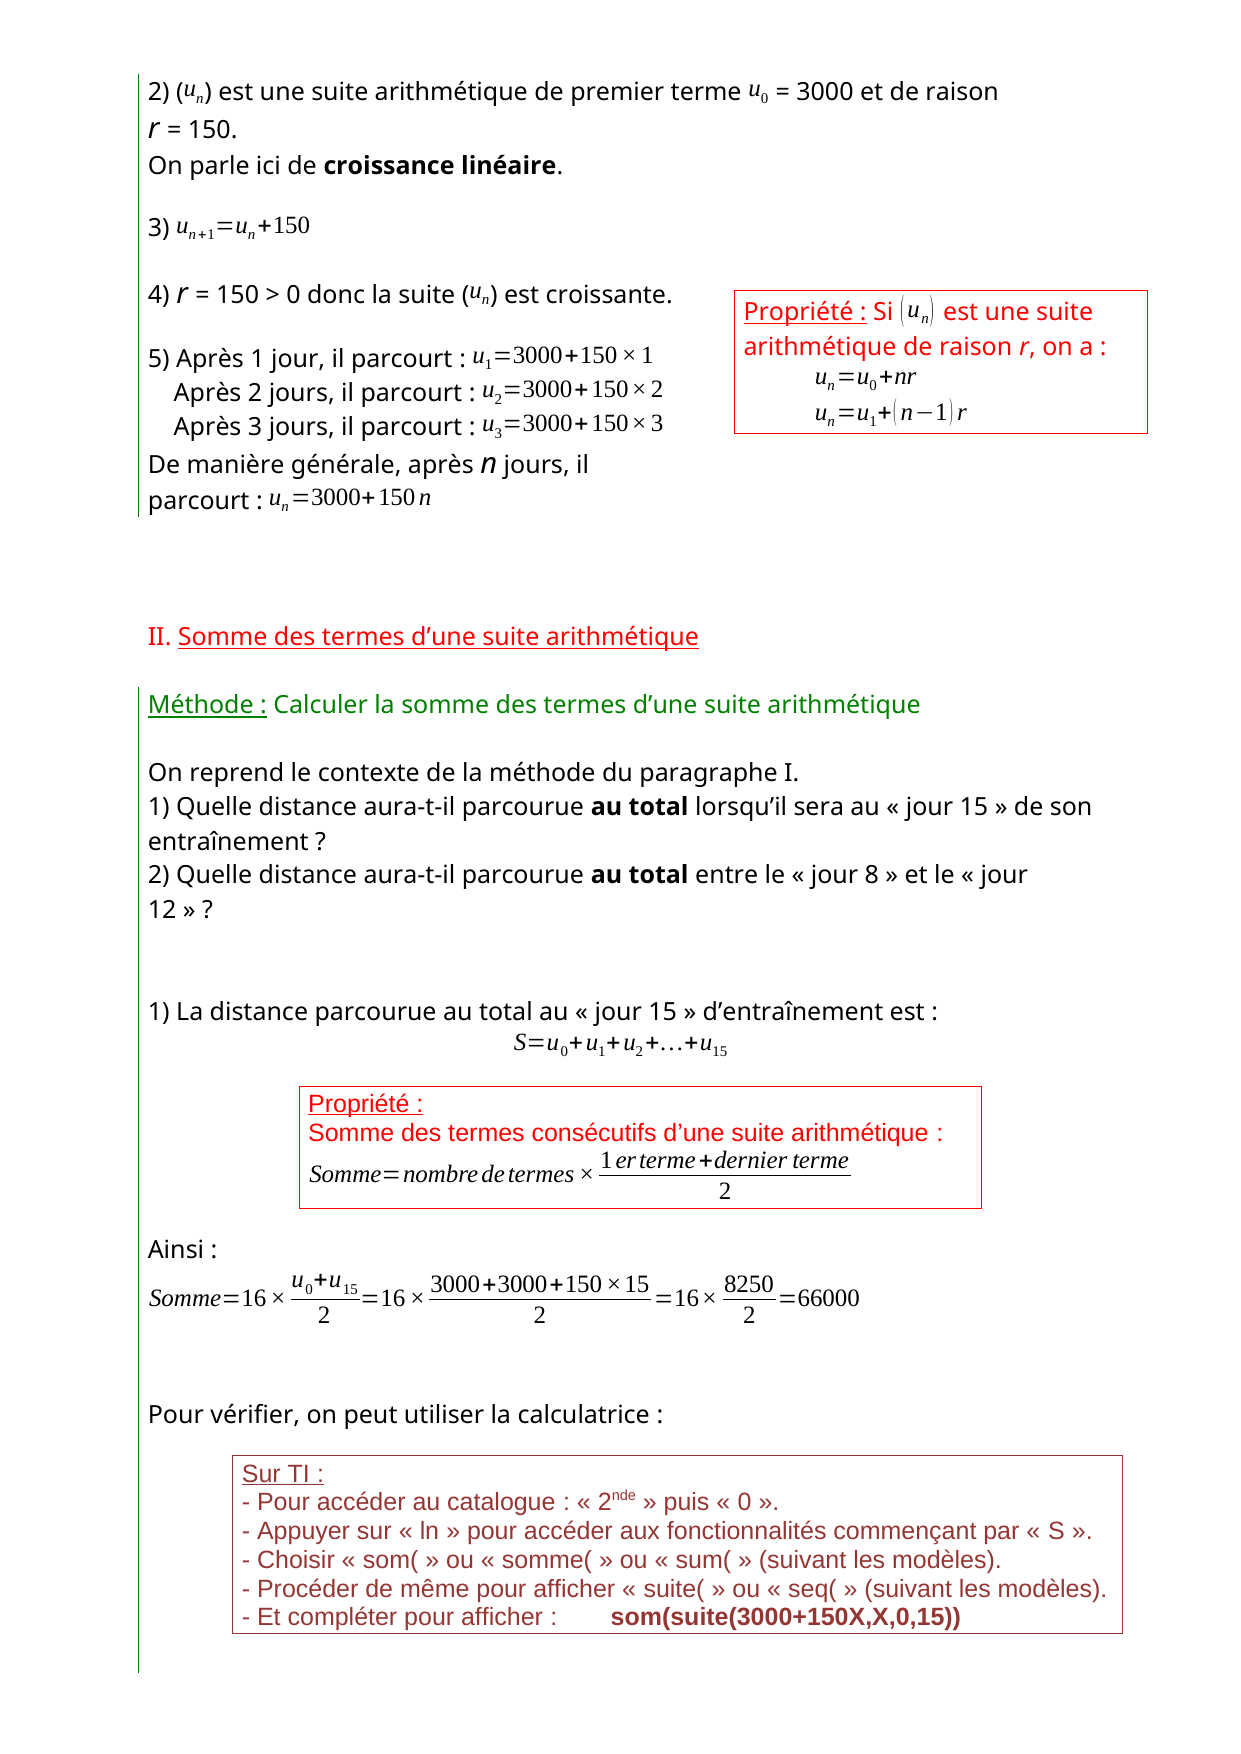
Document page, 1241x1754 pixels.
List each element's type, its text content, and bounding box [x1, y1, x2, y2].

text Après 2 jours, il parcourt : [148, 375, 734, 409]
text 2) () est une suite arithmétique de premier terme = 3000 et de raison [148, 74, 1093, 108]
text 4) r = 150 > 0 donc la suite () est croissante. [148, 272, 1093, 312]
text Après 3 jours, il parcourt : [148, 409, 1093, 443]
text - Procéder de même pour afficher « suite( » ou « seq( » (suivant les modèles). [242, 1573, 1113, 1599]
text 1) La distance parcourue au total au « jour 15 » d’entraînement est : [148, 993, 1093, 1027]
text 1) Quelle distance aura-t-il parcourue au total lorsqu’il sera au « jour 15 » de son entraînement ? [148, 789, 1093, 857]
text Pour vérifier, on peut utiliser la calculatrice : [148, 1397, 1093, 1431]
text Après 2 jours, il parcourt : [735, 375, 1093, 409]
text 3) [148, 210, 1093, 244]
text - Appuyer sur « ln » pour accéder aux fonctionnalités commençant par « S ». [242, 1516, 1113, 1545]
text - Choisir « som( » ou « somme( » ou « sum( » (suivant les modèles). [242, 1545, 1113, 1573]
text [735, 362, 1093, 375]
text Propriété : [300, 1087, 981, 1118]
text Sur TI : [233, 1456, 1122, 1487]
text Somme des termes consécutifs d’une suite arithmétique : [308, 1118, 973, 1147]
text r = 150. [148, 108, 1093, 147]
text II. Somme des termes d’une suite arithmétique [148, 619, 1093, 653]
text Propriété : Si est une suite arithmétique de raison r, on a : [735, 291, 1147, 362]
text 5) Après 1 jour, il parcourt : [148, 341, 734, 375]
text Méthode : Calculer la somme des termes d’une suite arithmétique [148, 687, 1093, 721]
text Ainsi : [148, 1232, 1093, 1266]
text On parle ici de croissance linéaire. [148, 147, 1093, 182]
text - Pour accéder au catalogue : « 2nde » puis « 0 ». [242, 1487, 1113, 1516]
text 2) Quelle distance aura-t-il parcourue au total entre le « jour 8 » et le « jour 12 » ? [148, 857, 1093, 925]
text - Et compléter pour afficher : som(suite(3000+150X,X,0,15)) [233, 1599, 1122, 1633]
text De manière générale, après n jours, il parcourt : [148, 443, 1093, 517]
text On reprend le contexte de la méthode du paragraphe I. [148, 755, 1093, 789]
